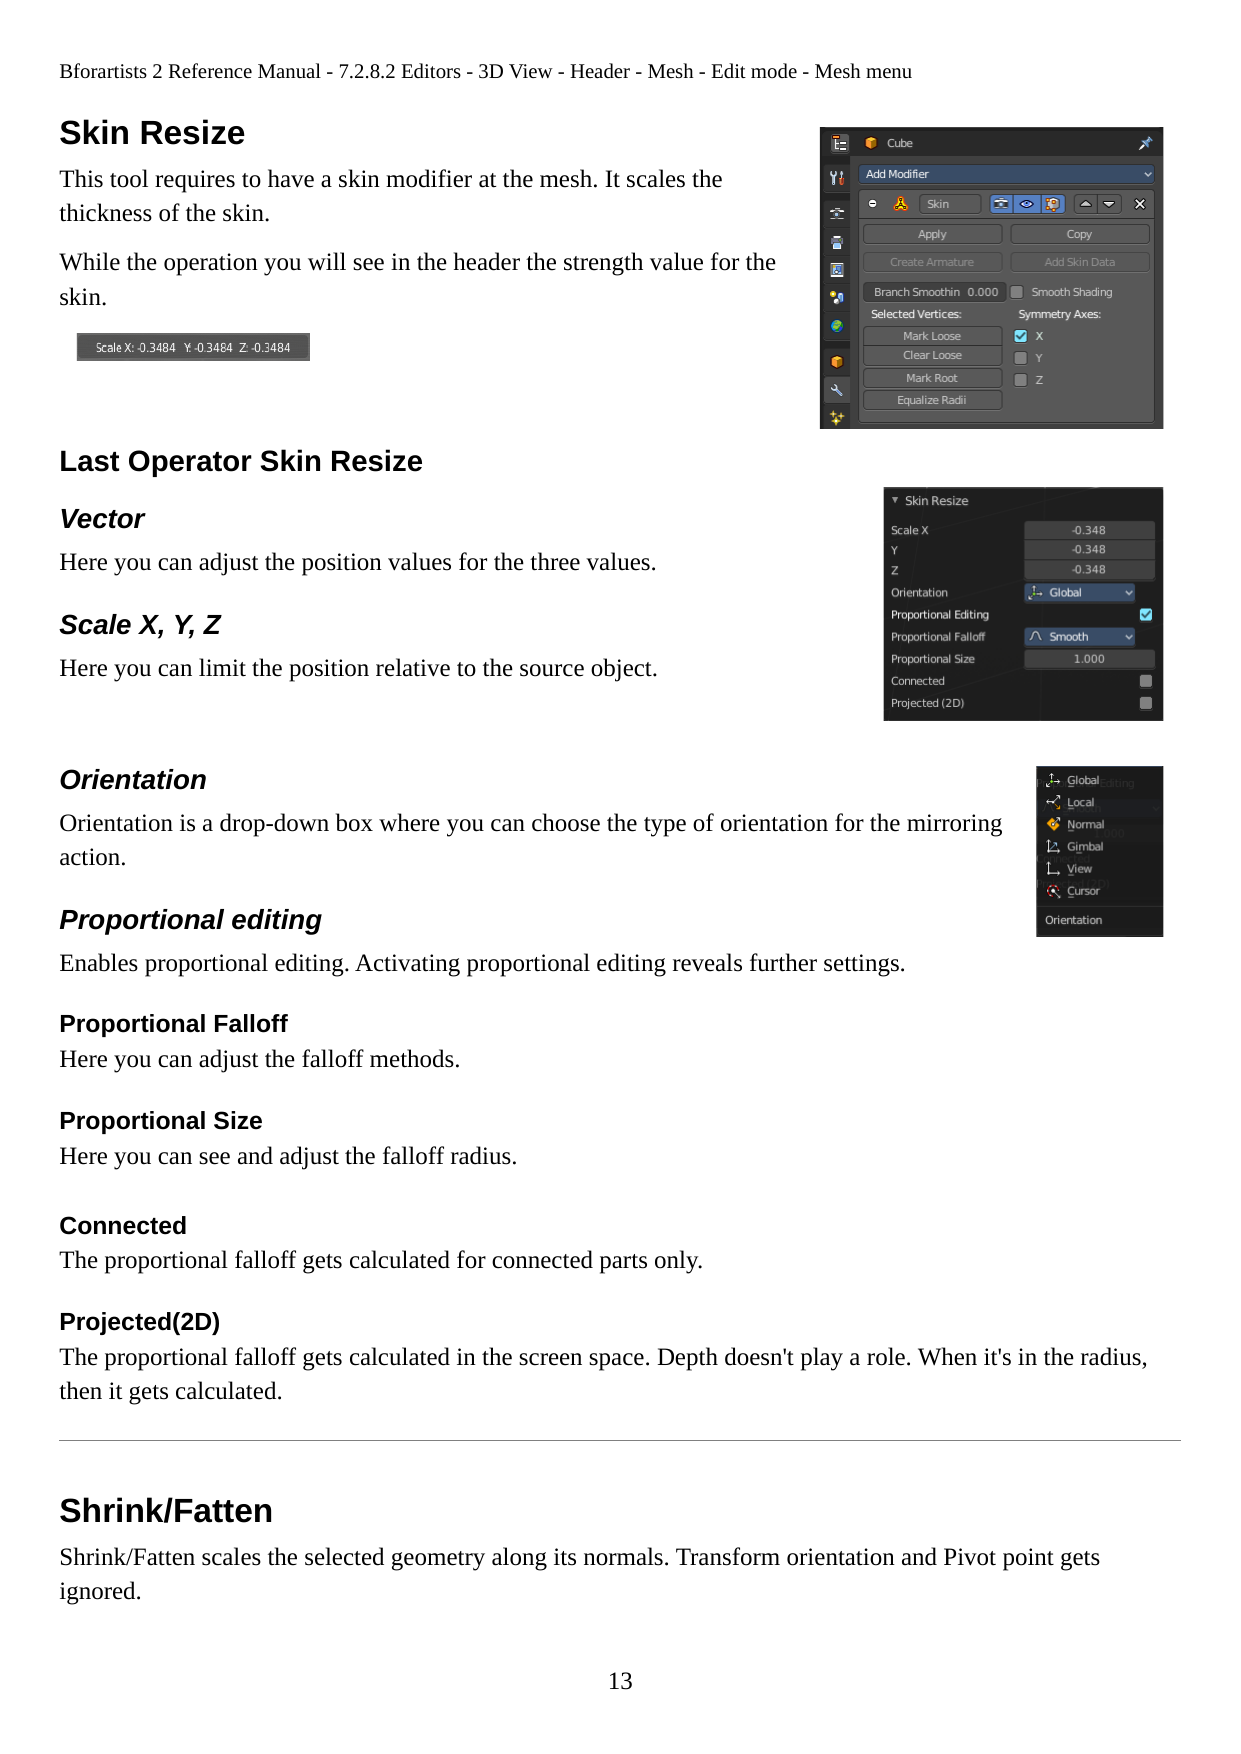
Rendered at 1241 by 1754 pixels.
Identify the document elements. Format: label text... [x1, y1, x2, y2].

text Here you can see and adjust the falloff radius. [59, 1141, 1181, 1169]
text Shrink/Fatten scales the selected geometry along its normals. Transform orientation and Pivot point gets ignored. [59, 1542, 1181, 1605]
picture [76, 333, 310, 361]
subtitle Proportional Size [59, 1106, 1181, 1134]
subtitle Proportional Falloff [59, 1009, 1181, 1038]
subtitle Scale X, Y, Z [59, 608, 883, 640]
text Enables proportional editing. Activating proportional editing reveals further settings. [59, 948, 1181, 977]
subtitle [1164, 502, 1181, 534]
text Here you can limit the position relative to the source object. [59, 653, 883, 681]
text Here you can adjust the position values for the three values. [59, 547, 883, 575]
subtitle [1164, 904, 1181, 936]
subtitle Last Operator Skin Resize [59, 443, 1181, 477]
subtitle Proportional editing [59, 904, 1036, 936]
subtitle Projected(2D) [59, 1307, 1181, 1336]
subtitle Skin Resize [59, 113, 1181, 151]
text Here you can adjust the falloff methods. [59, 1044, 1181, 1073]
subtitle Orientation [59, 763, 1181, 795]
subtitle Vector [59, 502, 883, 534]
subtitle Shrink/Fatten [59, 1490, 1181, 1529]
text Orientation is a drop-down box where you can choose the type of orientation for the mirroring action. [59, 808, 1036, 871]
text This tool requires to have a skin modifier at the mesh. It scales the thickness of the skin. [59, 164, 819, 227]
subtitle [1164, 608, 1181, 640]
picture [1036, 766, 1164, 937]
picture [819, 127, 1164, 429]
subtitle Connected [59, 1211, 1181, 1239]
text The proportional falloff gets calculated for connected parts only. [59, 1246, 1181, 1274]
text While the operation you will see in the header the strength value for the skin. [59, 247, 819, 311]
text The proportional falloff gets calculated in the screen space. Depth doesn't play a role. When it's in the radius, then it gets calculated. [59, 1342, 1181, 1405]
picture [883, 487, 1164, 721]
